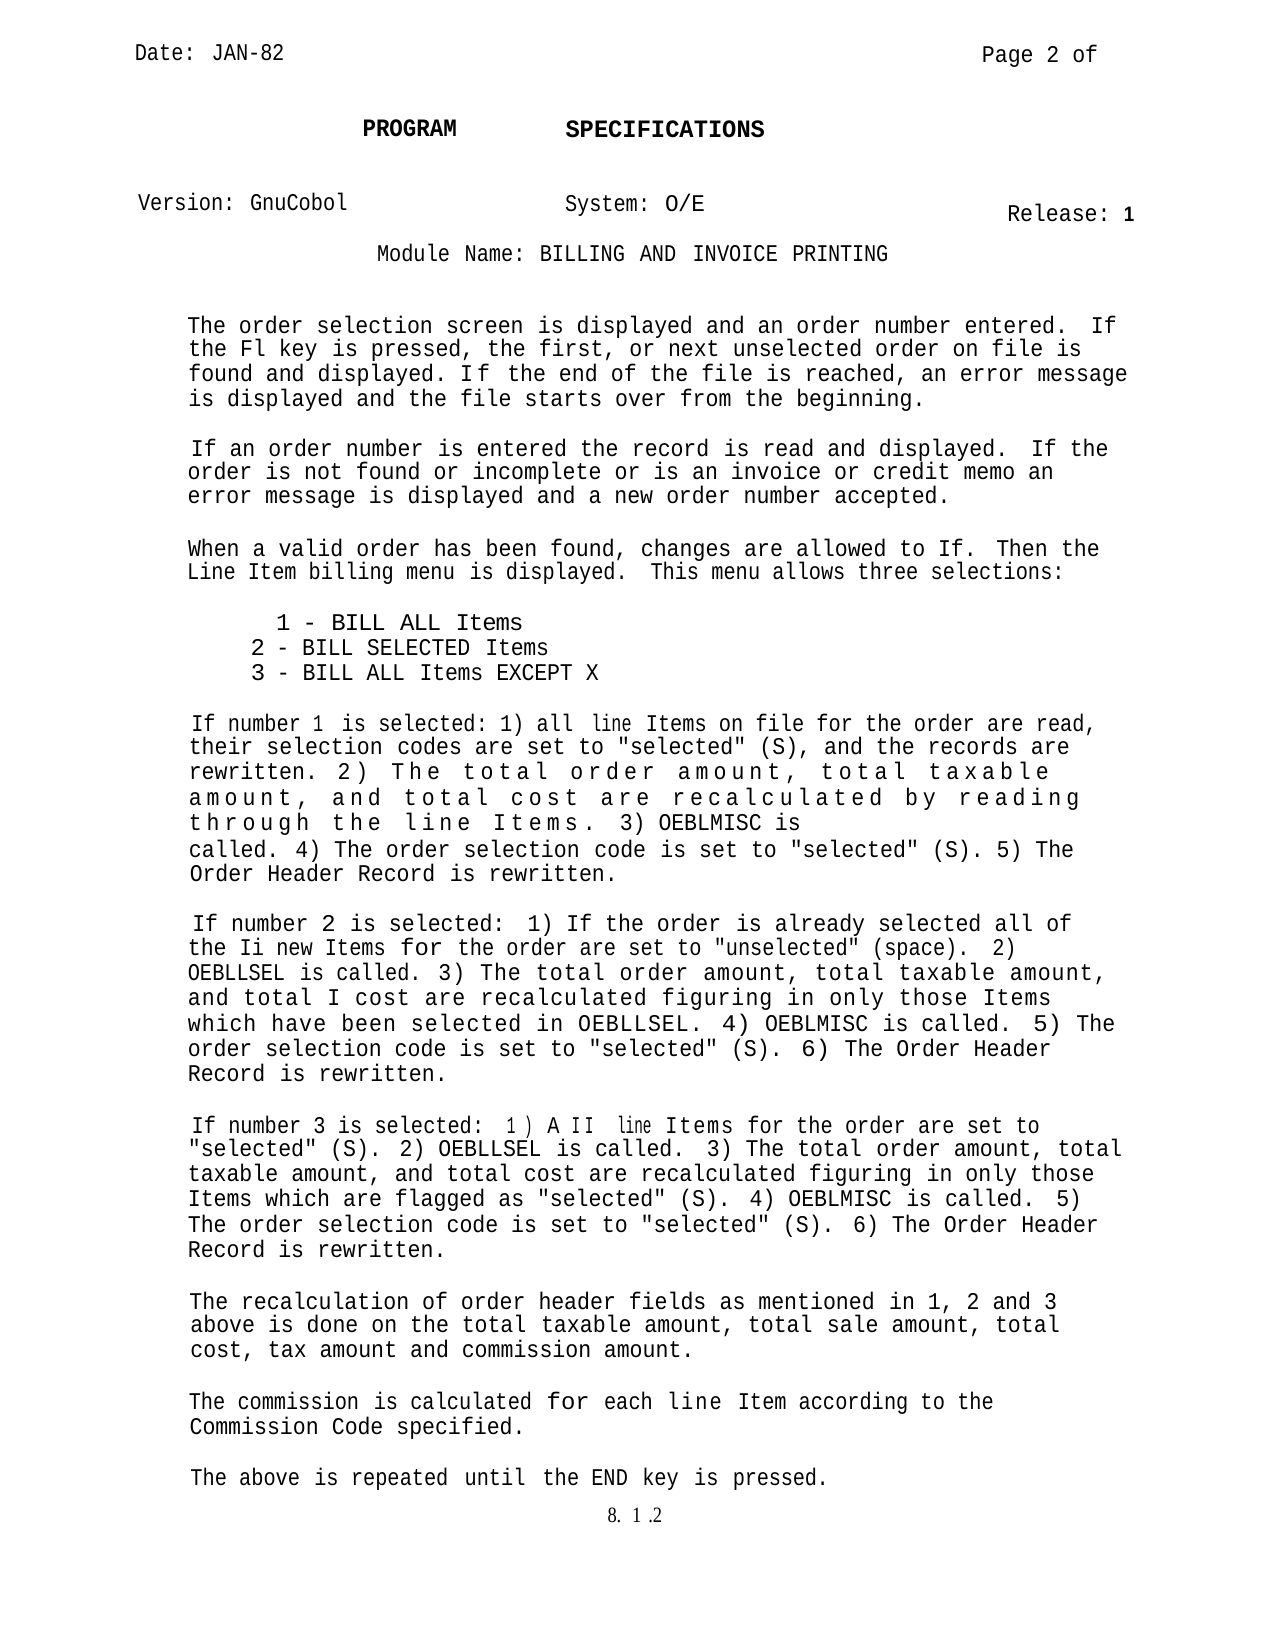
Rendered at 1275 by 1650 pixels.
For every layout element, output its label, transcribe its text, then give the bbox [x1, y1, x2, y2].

text If number 2 is selected: 1) If the order is already selected all of the Ii new Items for the order are set to "unselected" (space). 2) OEBLLSEL is called. 3) The total order amount, total taxable amount, and total I cost are recalculated figuring in only those Items which have been selected in OEBLLSEL. 4) OEBLMISC is called. 5) The order selection code is set to "selected" (S). 6) The Order Header Record is rewritten. [188, 912, 1117, 1089]
text When a valid order has been found, changes are allowed to If. Then the Line Item billing menu is displayed. This menu allows three selections: [187, 536, 1104, 586]
text The order selection screen is displayed and an order number entered. If the Fl key is pressed, the first, or next unselected order on file is found and displayed. If the end of the file is reached, an error message is displayed and the file starts over from the beginning. [187, 314, 1129, 414]
text Module Name: BILLING AND INVOICE PRINTING [377, 241, 895, 268]
text If an order number is entered the record is read and displayed. If the order is not found or incomplete or is an invoice or credit memo an error message is displayed and a new order number accepted. [187, 437, 1129, 511]
text called. 4) The order selection code is set to "selected" (S). 5) The Order Header Record is rewritten. [189, 838, 1104, 888]
text Release: 1 [1007, 201, 1144, 229]
text The commission is calculated for each line Item according to the Commission Code specified. [188, 1389, 1104, 1441]
text 1 - BILL ALL Items [276, 609, 1144, 635]
list - BILL SELECTED Items [250, 635, 1144, 660]
text Version: GnuCobol System: O/E [138, 191, 895, 219]
text The recalculation of order header fields as mentioned in 1, 2 and 3 above is done on the total taxable amount, total sale amount, total cost, tax amount and commission amount. [189, 1289, 1110, 1365]
text If number 1 is selected: 1) all line Items on file for the order are read, their selection codes are set to "selected" (S), and the records are rewritten. 2) The total order amount, total taxable amount, and total cost are recalculated by reading through the line Items. 3) OEBLMISC is [188, 711, 1124, 838]
list - BILL ALL Items EXCEPT X [251, 660, 1144, 686]
text The above is repeated until the END key is pressed. [190, 1465, 1144, 1492]
text If number 3 is selected: 1 ) A II line Items for the order are set to "selected" (S). 2) OEBLLSEL is called. 3) The total order amount, total taxable amount, and total cost are recalculated figuring in only those Items which are flagged as "selected" (S). 4) OEBLMISC is called. 5) The order selection code is set to "selected" (S). 6) The Order Header Record is rewritten. [188, 1114, 1129, 1264]
